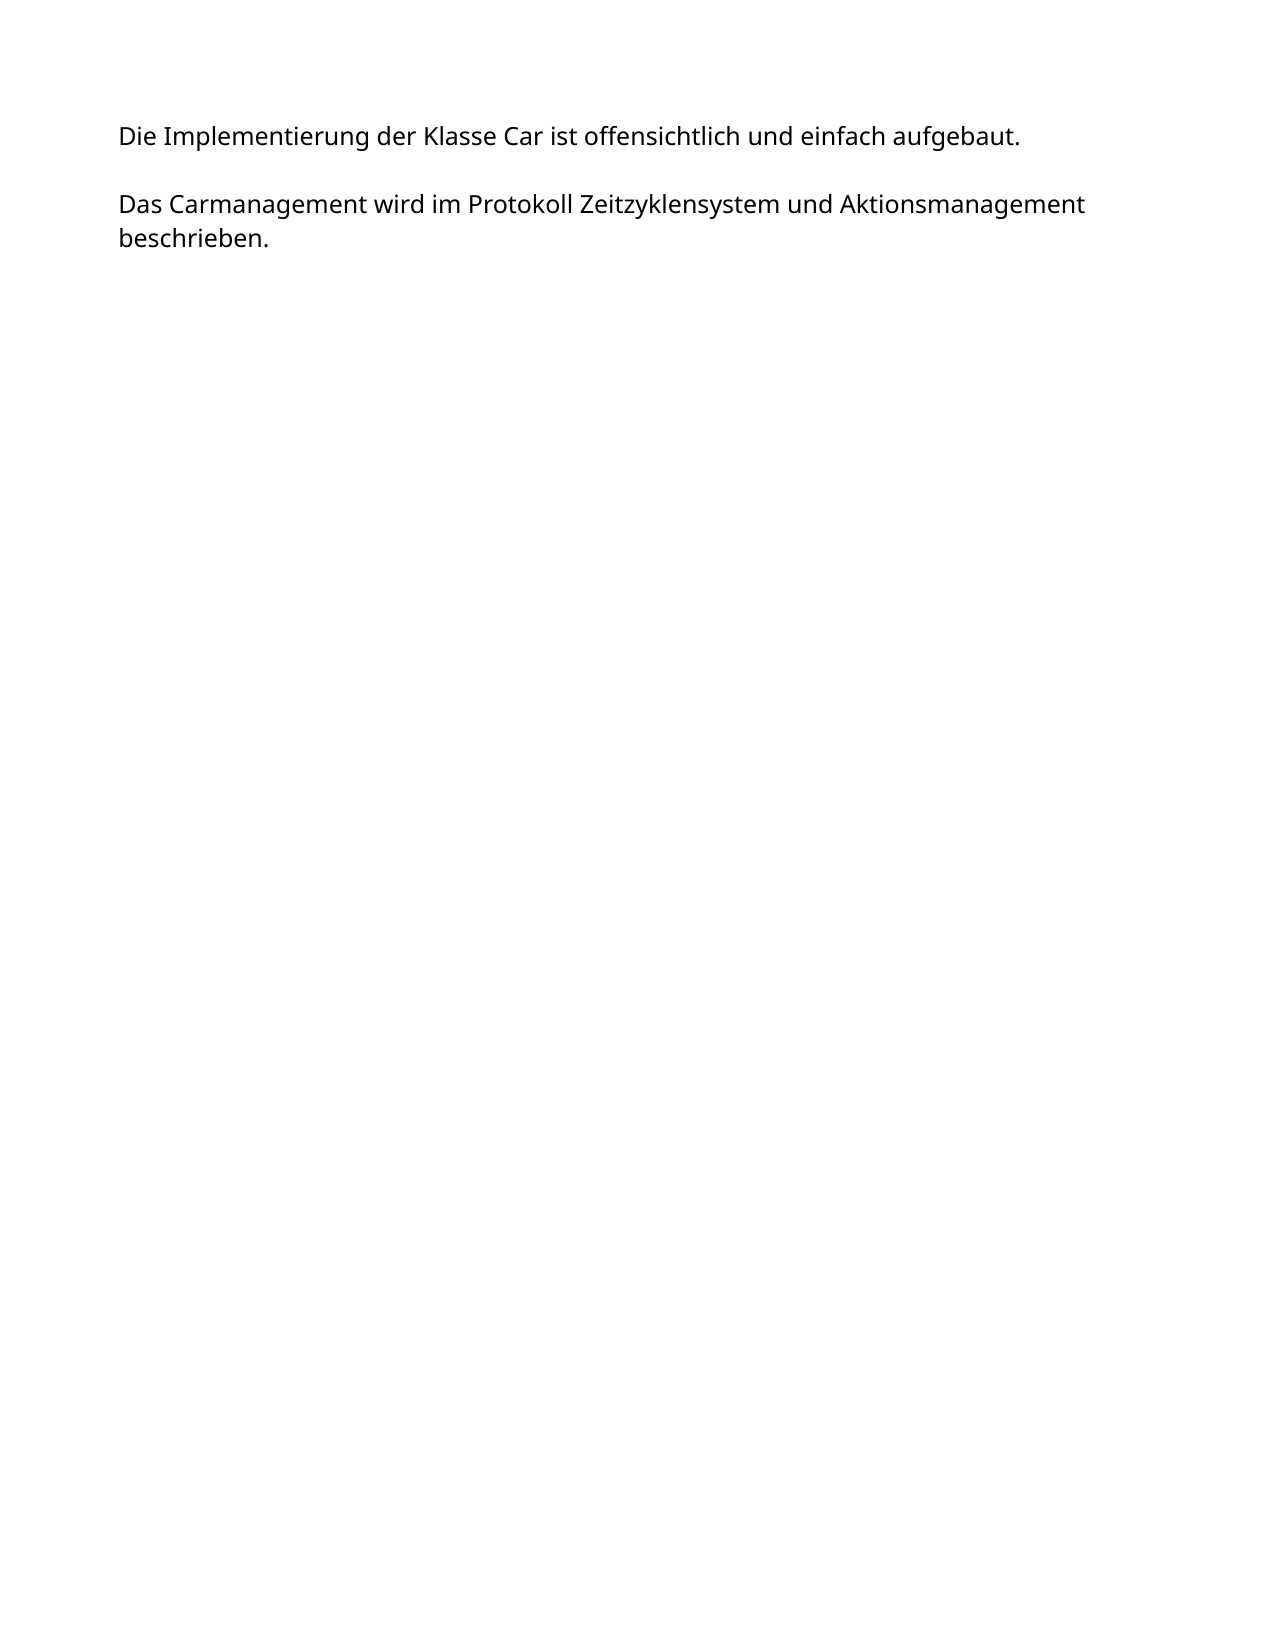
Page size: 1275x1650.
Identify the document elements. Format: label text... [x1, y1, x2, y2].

text Die Implementierung der Klasse Car ist offensichtlich und einfach aufgebaut. [118, 118, 1157, 152]
text Das Carmanagement wird im Protokoll Zeitzyklensystem und Aktionsmanagement beschrieben. [118, 186, 1157, 254]
